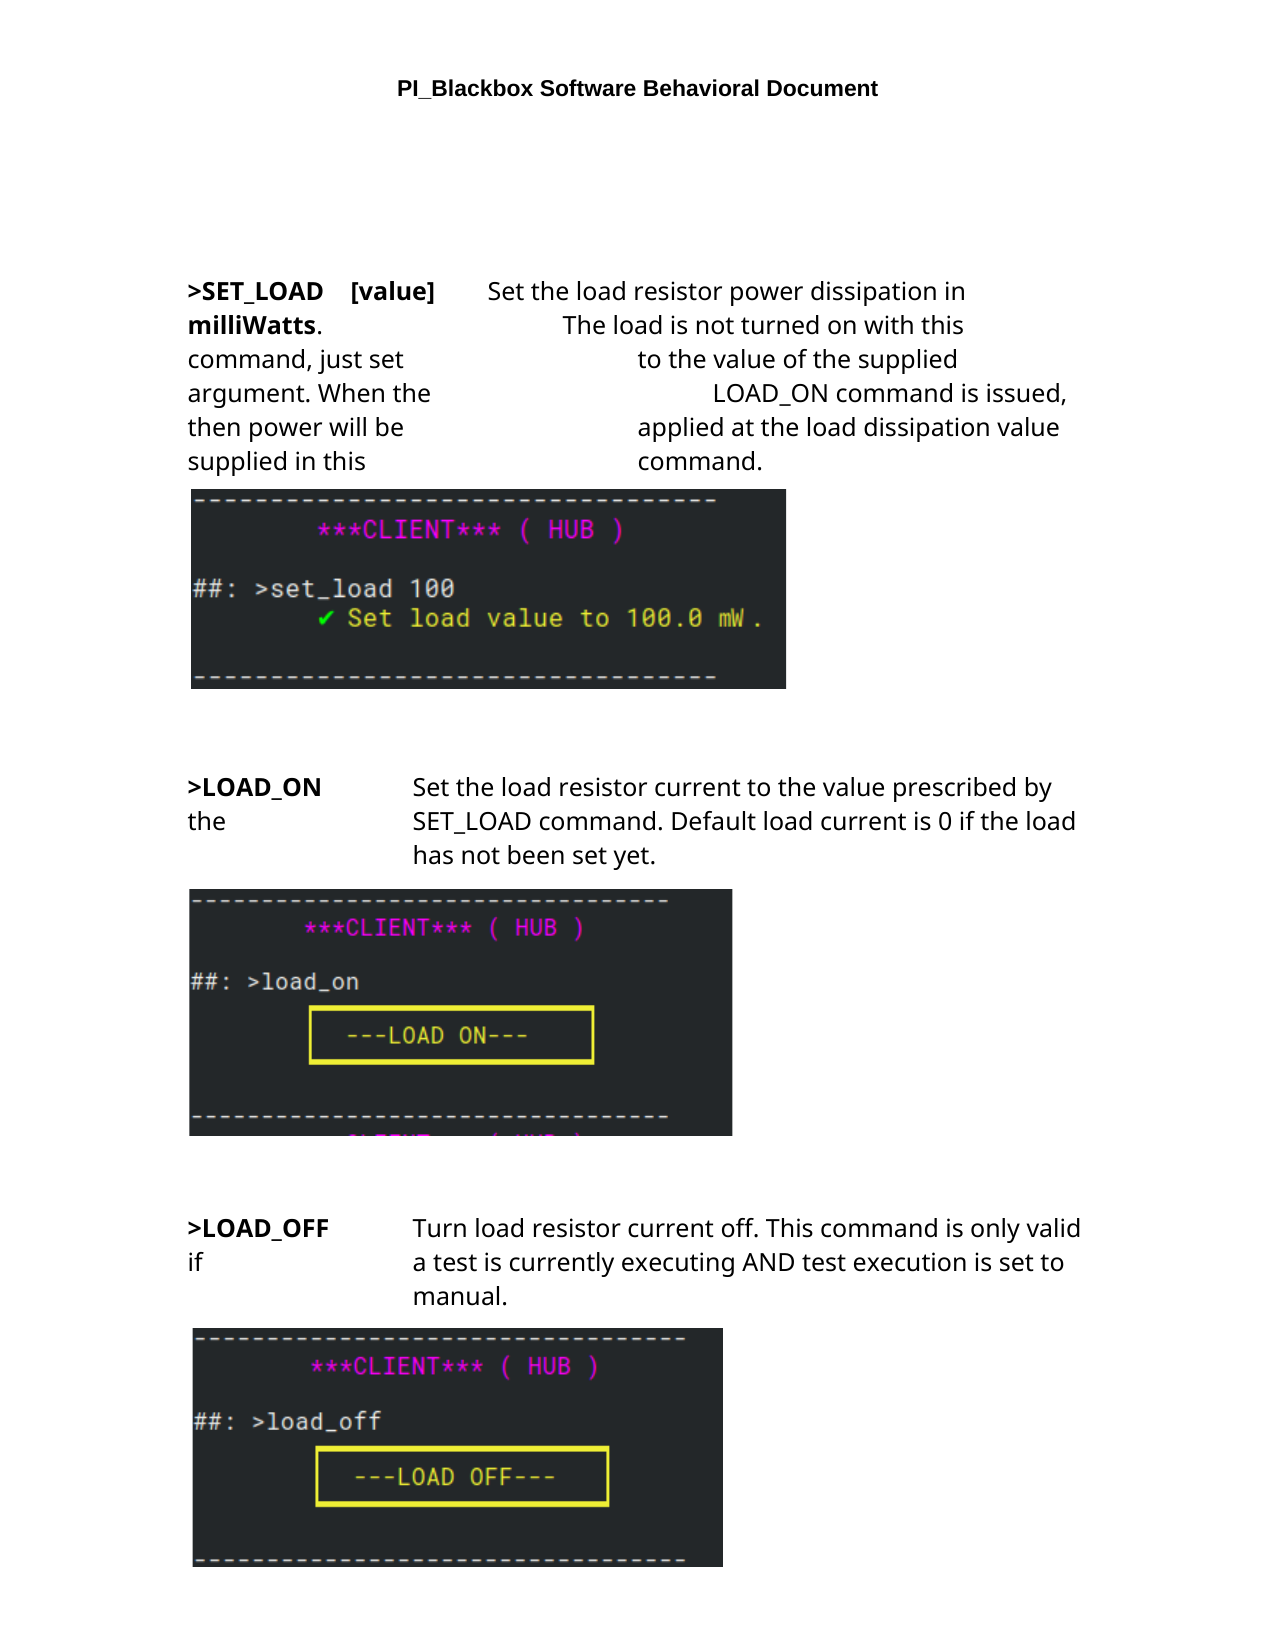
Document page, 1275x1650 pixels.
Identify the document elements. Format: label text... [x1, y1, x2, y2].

picture [192, 1328, 723, 1567]
picture [189, 889, 733, 1136]
text >LOAD_ON Set the load resistor current to the value prescribed by the SET_LOAD command. Default load current is 0 if the load has not been set yet. [187, 770, 1087, 872]
text >LOAD_OFF Turn load resistor current off. This command is only valid if a test is currently executing AND test execution is set to manual. [187, 1211, 1087, 1313]
picture [191, 489, 787, 689]
text >SET_LOAD [value] Set the load resistor power dissipation in milliWatts. The load is not turned on with this command, just set to the value of the supplied argument. When the LOAD_ON command is issued, then power will be applied at the load dissipation value supplied in this command. [187, 274, 1087, 478]
